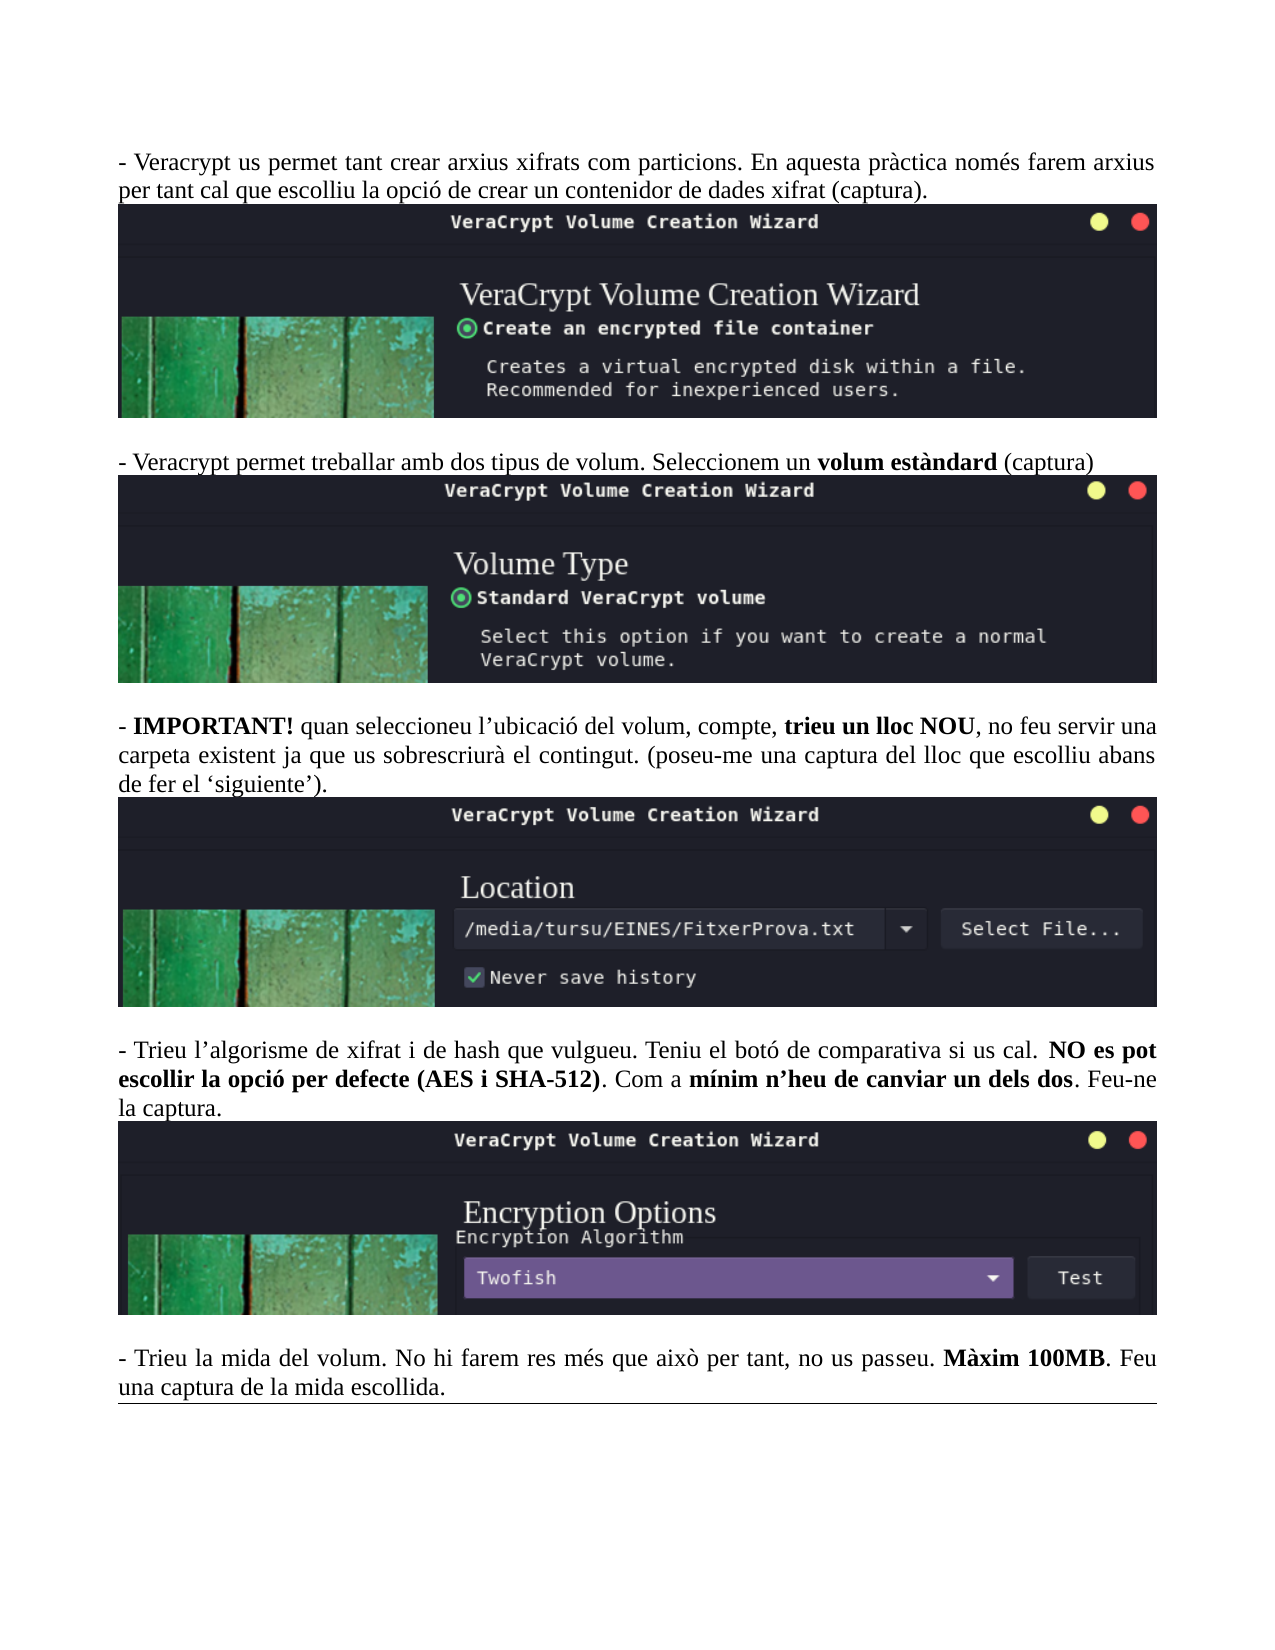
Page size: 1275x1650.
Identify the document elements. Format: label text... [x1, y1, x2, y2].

picture [118, 475, 1157, 683]
picture [118, 1121, 1157, 1315]
text - Trieu la mida del volum. No hi farem res més que això per tant, no us passeu. Màxim 100MB. Feu una captura de la mida escollida. [118, 1343, 1157, 1403]
picture [118, 204, 1157, 418]
text - IMPORTANT! quan seleccioneu l’ubicació del volum, compte, trieu un lloc NOU, no feu servir una carpeta existent ja que us sobrescriurà el contingut. (poseu-me una captura del lloc que escolliu abans de fer el ‘siguiente’). [118, 711, 1157, 797]
picture [118, 797, 1157, 1007]
text - Veracrypt us permet tant crear arxius xifrats com particions. En aquesta pràctica només farem arxius per tant cal que escolliu la opció de crear un contenidor de dades xifrat (captura). [118, 147, 1157, 204]
text - Trieu l’algorisme de xifrat i de hash que vulgueu. Teniu el botó de comparativa si us cal. NO es pot escollir la opció per defecte (AES i SHA-512). Com a mínim n’heu de canviar un dels dos. Feu-ne la captura. [118, 1036, 1157, 1121]
text - Veracrypt permet treballar amb dos tipus de volum. Seleccionem un volum estàndard (captura) [118, 447, 1157, 475]
